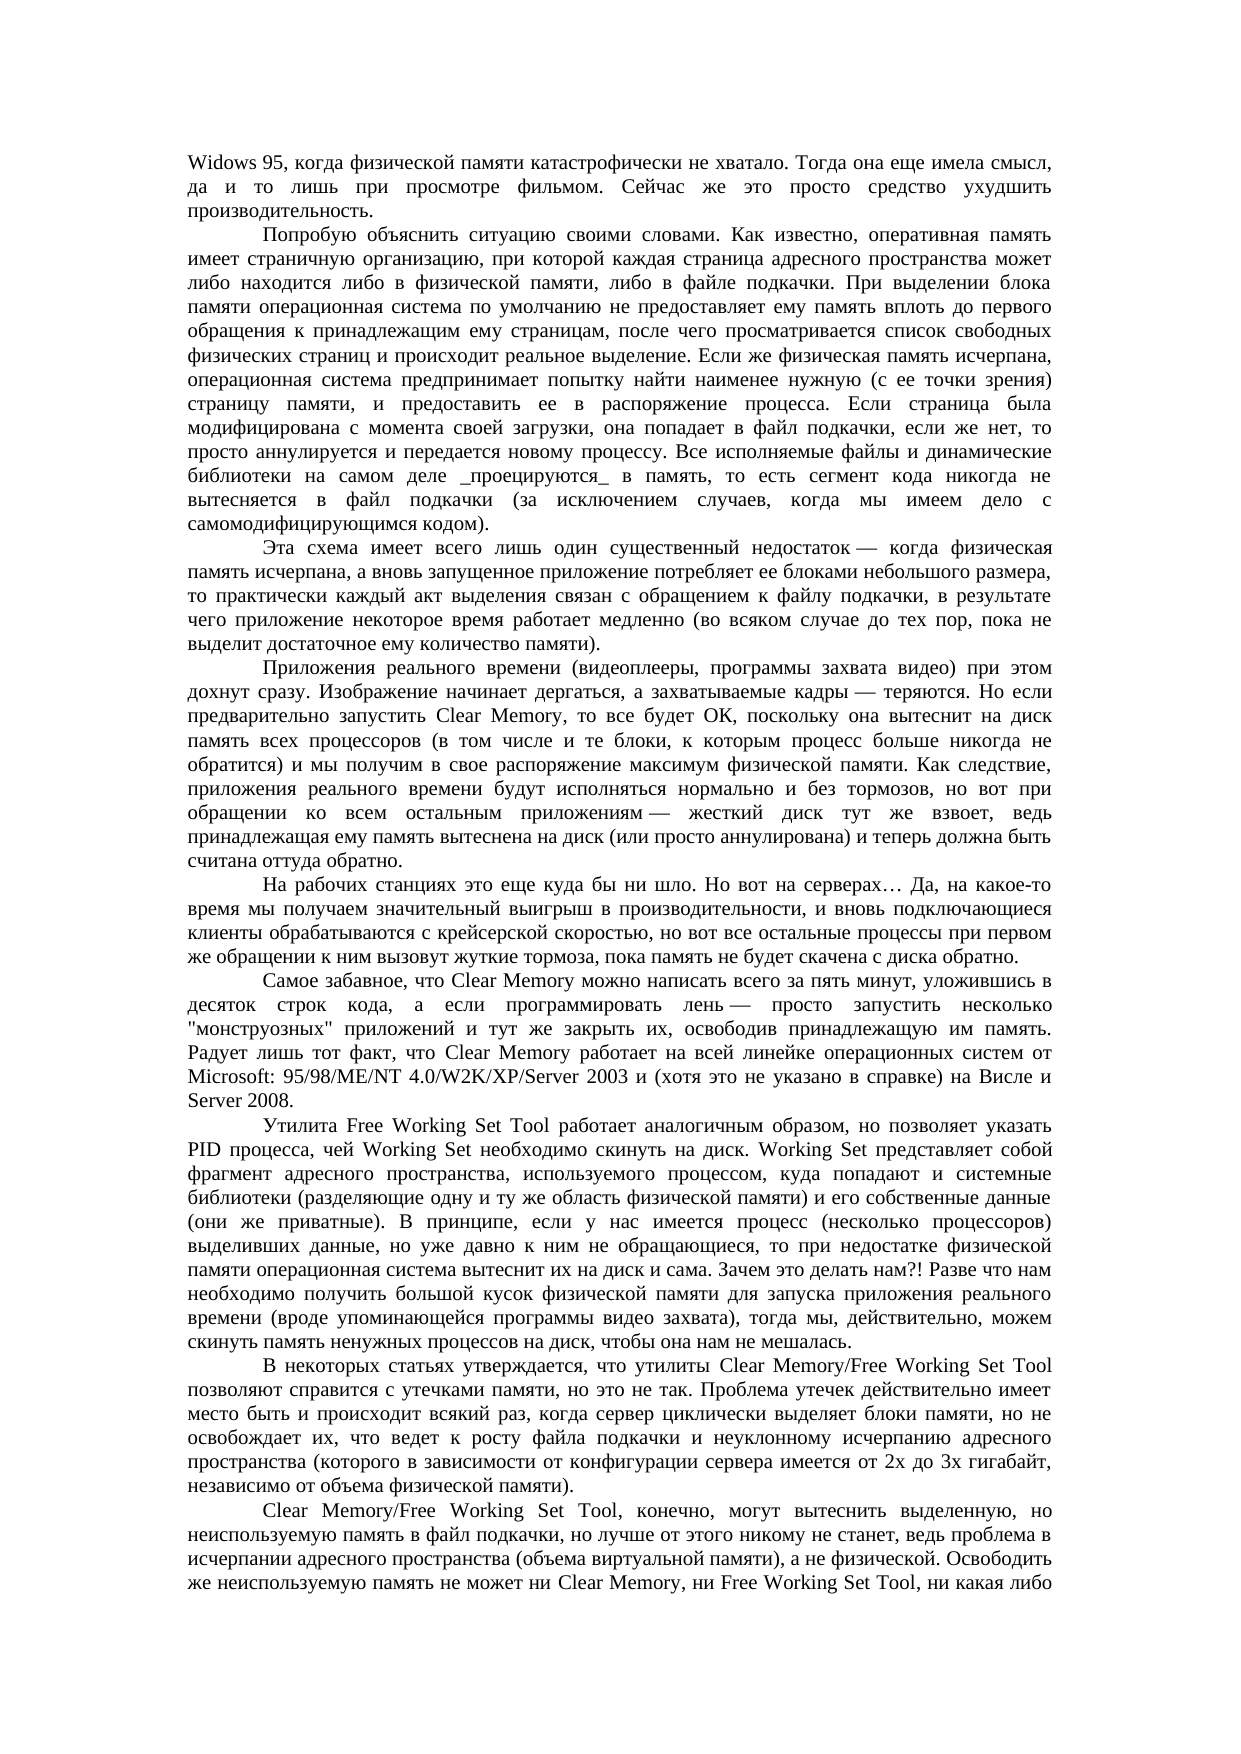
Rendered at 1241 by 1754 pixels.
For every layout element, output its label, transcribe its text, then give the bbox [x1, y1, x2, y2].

text Приложения реального времени (видеоплееры, программы захвата видео) при этом дохнут сразу. Изображение начинает дергаться, а захватываемые кадры — теряются. Но если предварительно запустить Clear Memory, то все будет ОК, поскольку она вытеснит на диск память всех процессоров (в том числе и те блоки, к которым процесс больше никогда не обратится) и мы получим в свое распоряжение максимум физической памяти. Как следствие, приложения реального времени будут исполняться нормально и без тормозов, но вот при обращении ко всем остальным приложениям — жесткий диск тут же взвоет, ведь принадлежащая ему память вытеснена на диск (или просто аннулирована) и теперь должна быть считана оттуда обратно. [187, 655, 1053, 872]
text Эта схема имеет всего лишь один существенный недостаток — когда физическая память исчерпана, а вновь запущенное приложение потребляет ее блоками небольшого размера, то практически каждый акт выделения связан с обращением к файлу подкачки, в результате чего приложение некоторое время работает медленно (во всяком случае до тех пор, пока не выделит достаточное ему количество памяти). [187, 535, 1053, 655]
text Утилита Free Working Set Tool работает аналогичным образом, но позволяет указать PID процесса, чей Working Set необходимо скинуть на диск. Working Set представляет собой фрагмент адресного пространства, используемого процессом, куда попадают и системные библиотеки (разделяющие одну и ту же область физической памяти) и его собственные данные (они же приватные). В принципе, если у нас имеется процесс (несколько процессоров) выделивших данные, но уже давно к ним не обращающиеся, то при недостатке физической памяти операционная система вытеснит их на диск и сама. Зачем это делать нам?! Разве что нам необходимо получить большой кусок физической памяти для запуска приложения реального времени (вроде упоминающейся программы видео захвата), тогда мы, действительно, можем скинуть память ненужных процессов на диск, чтобы она нам не мешалась. [187, 1112, 1053, 1353]
text Widows 95, когда физической памяти катастрофически не хватало. Тогда она еще имела смысл, да и то лишь при просмотре фильмом. Сейчас же это просто средство ухудшить производительность. [187, 150, 1053, 222]
text Clear Memory/Free Working Set Tool, конечно, могут вытеснить выделенную, но неиспользуемую память в файл подкачки, но лучше от этого никому не станет, ведь проблема в исчерпании адресного пространства (объема виртуальной памяти), а не физической. Освободить же неиспользуемую память не может ни Clear Memory, ни Free Working Set Tool, ни какая либо [187, 1497, 1053, 1594]
text На рабочих станциях это еще куда бы ни шло. Но вот на серверах… Да, на какое-то время мы получаем значительный выигрыш в производительности, и вновь подключающиеся клиенты обрабатываются с крейсерской скоростью, но вот все остальные процессы при первом же обращении к ним вызовут жуткие тормоза, пока память не будет скачена с диска обратно. [187, 872, 1053, 968]
text В некоторых статьях утверждается, что утилиты Clear Memory/Free Working Set Tool позволяют справится с утечками памяти, но это не так. Проблема утечек действительно имеет место быть и происходит всякий раз, когда сервер циклически выделяет блоки памяти, но не освобождает их, что ведет к росту файла подкачки и неуклонному исчерпанию адресного пространства (которого в зависимости от конфигурации сервера имеется от 2х до 3х гигабайт, независимо от объема физической памяти). [187, 1353, 1053, 1497]
text Самое забавное, что Clear Memory можно написать всего за пять минут, уложившись в десяток строк кода, а если программировать лень — просто запустить несколько "монструозных" приложений и тут же закрыть их, освободив принадлежащую им память. Радует лишь тот факт, что Clear Memory работает на всей линейке операционных систем от Microsoft: 95/98/ME/NT 4.0/W2K/XP/Server 2003 и (хотя это не указано в справке) на Висле и Server 2008. [187, 968, 1053, 1112]
text Попробую объяснить ситуацию своими словами. Как известно, оперативная память имеет страничную организацию, при которой каждая страница адресного пространства может либо находится либо в физической памяти, либо в файле подкачки. При выделении блока памяти операционная система по умолчанию не предоставляет ему память вплоть до первого обращения к принадлежащим ему страницам, после чего просматривается список свободных физических страниц и происходит реальное выделение. Если же физическая память исчерпана, операционная система предпринимает попытку найти наименее нужную (с ее точки зрения) страницу памяти, и предоставить ее в распоряжение процесса. Если страница была модифицирована с момента своей загрузки, она попадает в файл подкачки, если же нет, то просто аннулируется и передается новому процессу. Все исполняемые файлы и динамические библиотеки на самом деле _проецируются_ в память, то есть сегмент кода никогда не вытесняется в файл подкачки (за исключением случаев, когда мы имеем дело с самомодифицирующимся кодом). [187, 222, 1053, 535]
